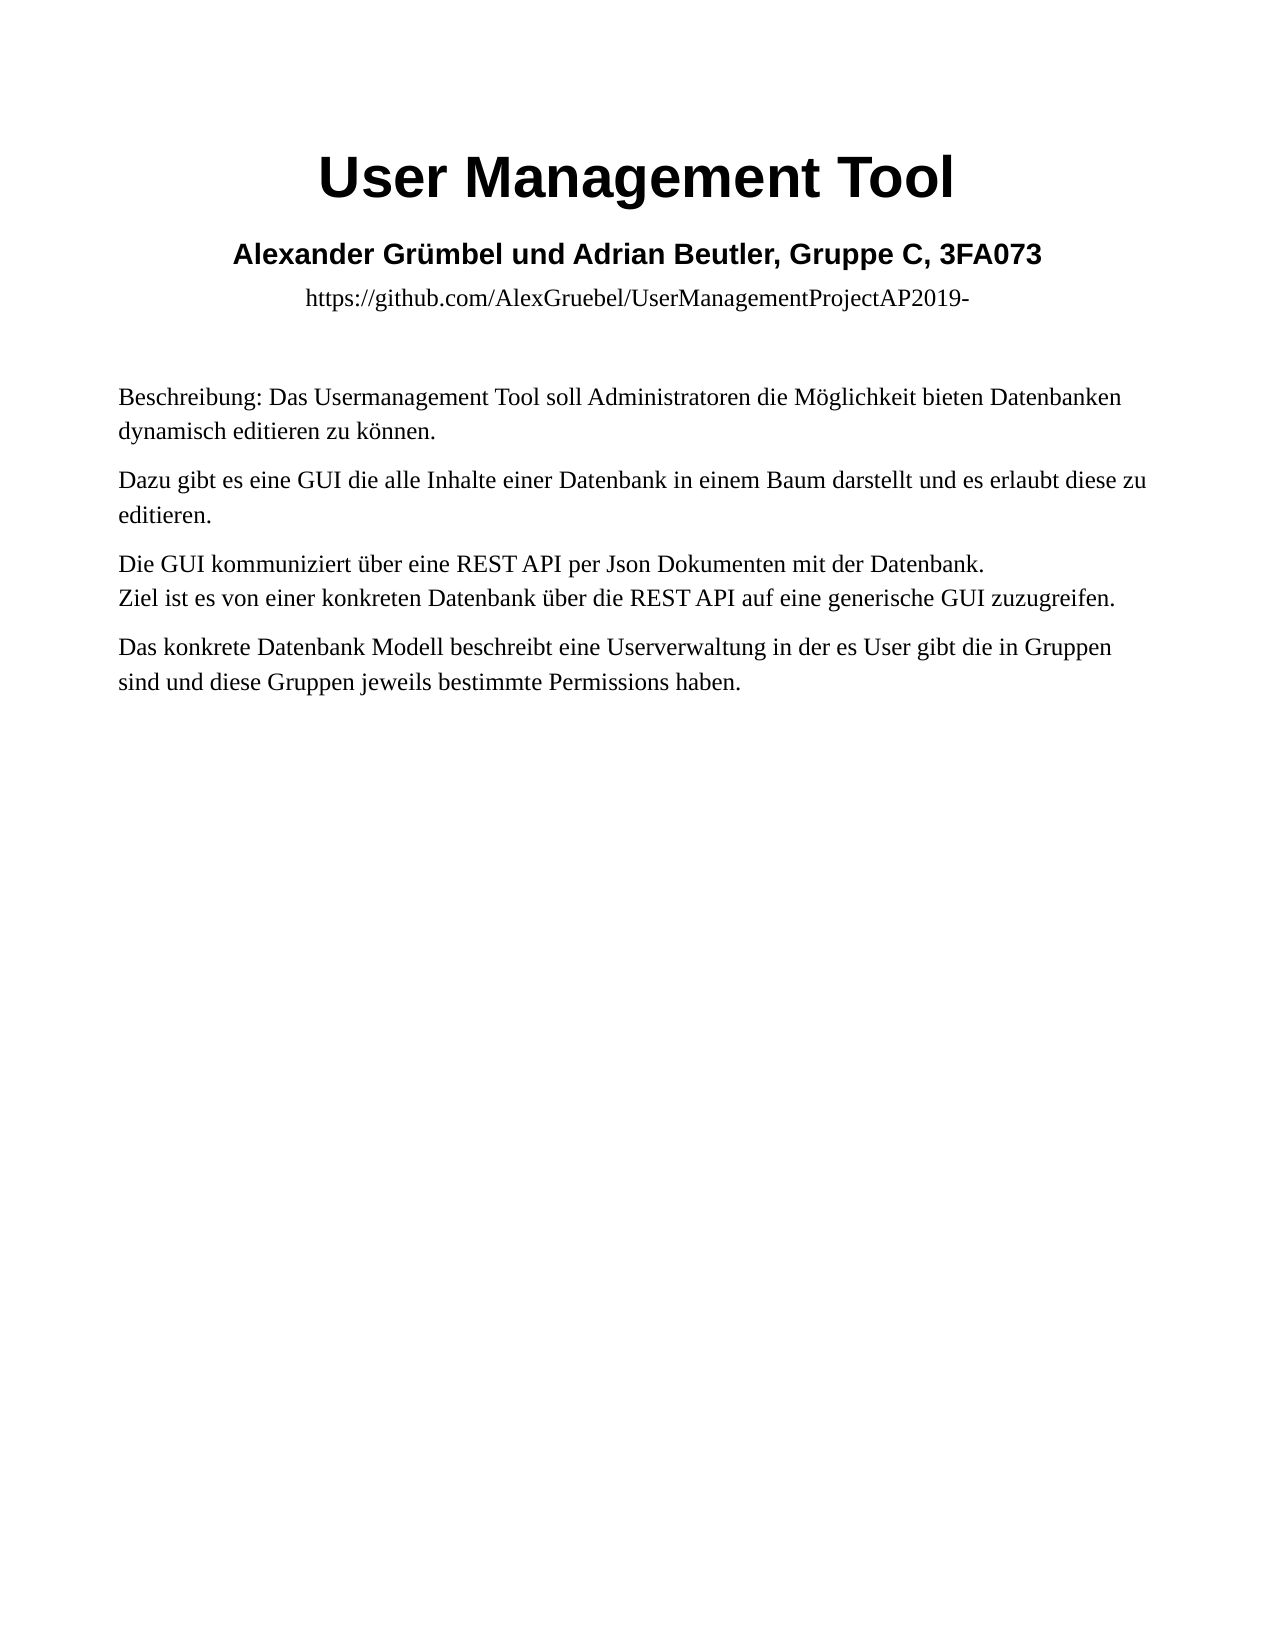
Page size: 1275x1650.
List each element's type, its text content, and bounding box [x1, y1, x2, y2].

subtitle Alexander Grümbel und Adrian Beutler, Gruppe C, 3FA073 [118, 237, 1157, 271]
title User Management Tool [118, 143, 1157, 210]
text Beschreibung: Das Usermanagement Tool soll Administratoren die Möglichkeit bieten Datenbanken dynamisch editieren zu können. [118, 382, 1157, 445]
text Die GUI kommuniziert über eine REST API per Json Dokumenten mit der Datenbank. Ziel ist es von einer konkreten Datenbank über die REST API auf eine generische GUI zuzugreifen. [118, 549, 1157, 612]
text Dazu gibt es eine GUI die alle Inhalte einer Datenbank in einem Baum darstellt und es erlaubt diese zu editieren. [118, 465, 1157, 528]
text https://github.com/AlexGruebel/UserManagementProjectAP2019- [118, 283, 1157, 312]
text Das konkrete Datenbank Modell beschreibt eine Userverwaltung in der es User gibt die in Gruppen sind und diese Gruppen jeweils bestimmte Permissions haben. [118, 632, 1157, 696]
